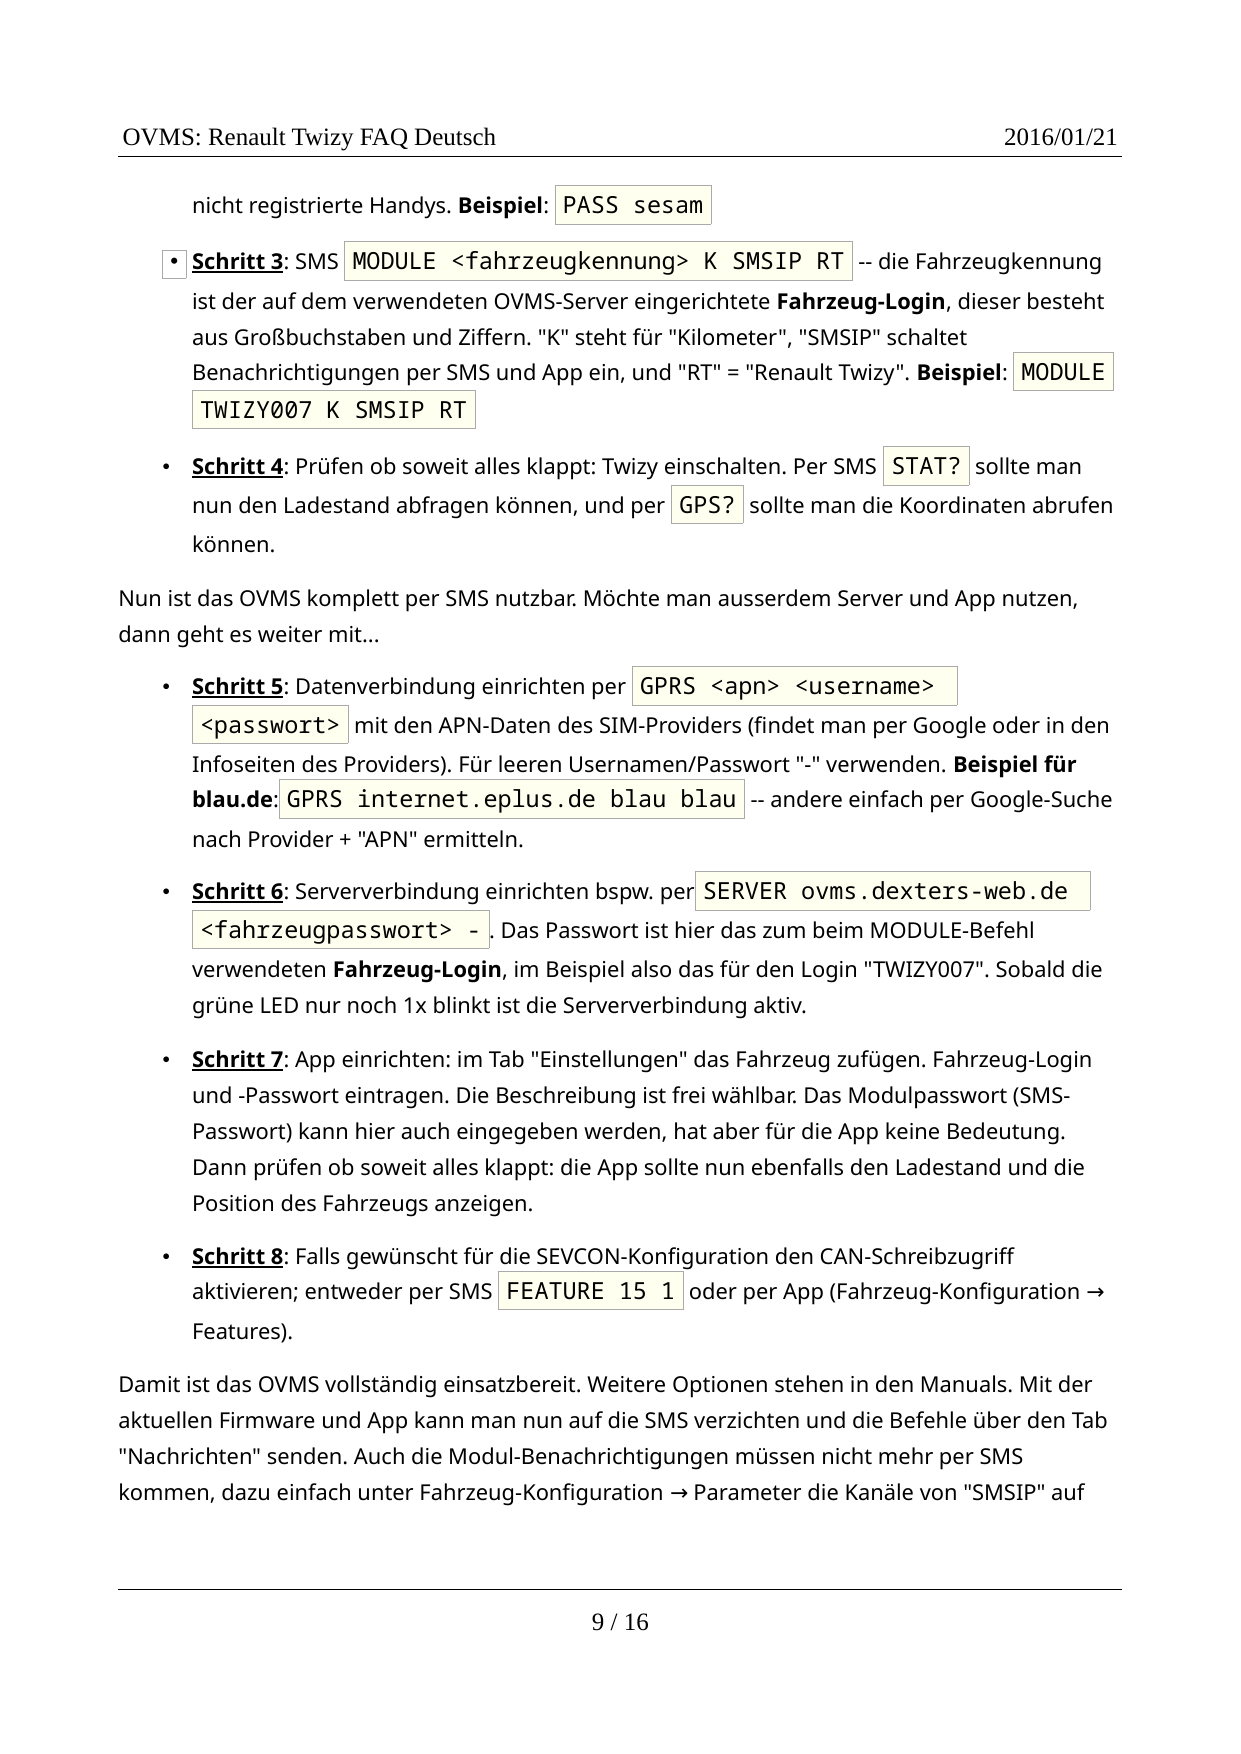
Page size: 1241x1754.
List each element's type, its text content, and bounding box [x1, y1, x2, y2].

list Schritt 3: SMS MODULE <fahrzeugkennung> K SMSIP RT -- die Fahrzeugkennung ist der auf dem verwendeten OVMS-Server eingerichtete Fahrzeug-Login, dieser besteht aus Großbuchstaben und Ziffern. "K" steht für "Kilometer", "SMSIP" schaltet Benachrichtigungen per SMS und App ein, und "RT" = "Renault Twizy". Beispiel: MODULE TWIZY007 K SMSIP RT [162, 241, 1122, 428]
list nicht registrierte Handys. Beispiel: [162, 185, 555, 224]
list PASS sesam [556, 186, 711, 224]
text Damit ist das OVMS vollständig einsatzbereit. Weitere Optionen stehen in den Manuals. Mit der aktuellen Firmware und App kann man nun auf die SMS verzichten und die Befehle über den Tab "Nachrichten" senden. Auch die Modul-Benachrichtigungen müssen nicht mehr per SMS kommen, dazu einfach unter Fahrzeug-Konfiguration → Parameter die Kanäle von "SMSIP" auf [118, 1363, 1122, 1507]
list Schritt 6: Serververbindung einrichten bspw. perSERVER ovms.dexters-web.de <fahrzeugpasswort> -. Das Passwort ist hier das zum beim MODULE-Befehl verwendeten Fahrzeug-Login, im Beispiel also das für den Login "TWIZY007". Sobald die grüne LED nur noch 1x blinkt ist die Serververbindung aktiv. [162, 871, 1122, 1020]
list [712, 185, 1122, 224]
list Schritt 4: Prüfen ob soweit alles klappt: Twizy einschalten. Per SMS STAT? sollte man nun den Ladestand abfragen können, und per GPS? sollte man die Koordinaten abrufen können. [162, 446, 1122, 559]
text Nun ist das OVMS komplett per SMS nutzbar. Möchte man ausserdem Server und App nutzen, dann geht es weiter mit... [118, 577, 1122, 649]
list Schritt 7: App einrichten: im Tab "Einstellungen" das Fahrzeug zufügen. Fahrzeug-Login und -Passwort eintragen. Die Beschreibung ist frei wählbar. Das Modulpasswort (SMS-Passwort) kann hier auch eingegeben werden, hat aber für die App keine Bedeutung. Dann prüfen ob soweit alles klappt: die App sollte nun ebenfalls den Ladestand und die Position des Fahrzeugs anzeigen. [162, 1038, 1122, 1217]
list Schritt 5: Datenverbindung einrichten per GPRS <apn> <username> <passwort> mit den APN-Daten des SIM-Providers (findet man per Google oder in den Infoseiten des Providers). Für leeren Usernamen/Passwort "-" verwenden. Beispiel für blau.de:GPRS internet.eplus.de blau blau -- andere einfach per Google-Suche nach Provider + "APN" ermitteln. [162, 666, 1122, 853]
list Schritt 8: Falls gewünscht für die SEVCON-Konfiguration den CAN-Schreibzugriff aktivieren; entweder per SMS FEATURE 15 1 oder per App (Fahrzeug-Konfiguration → Features). [162, 1235, 1122, 1345]
